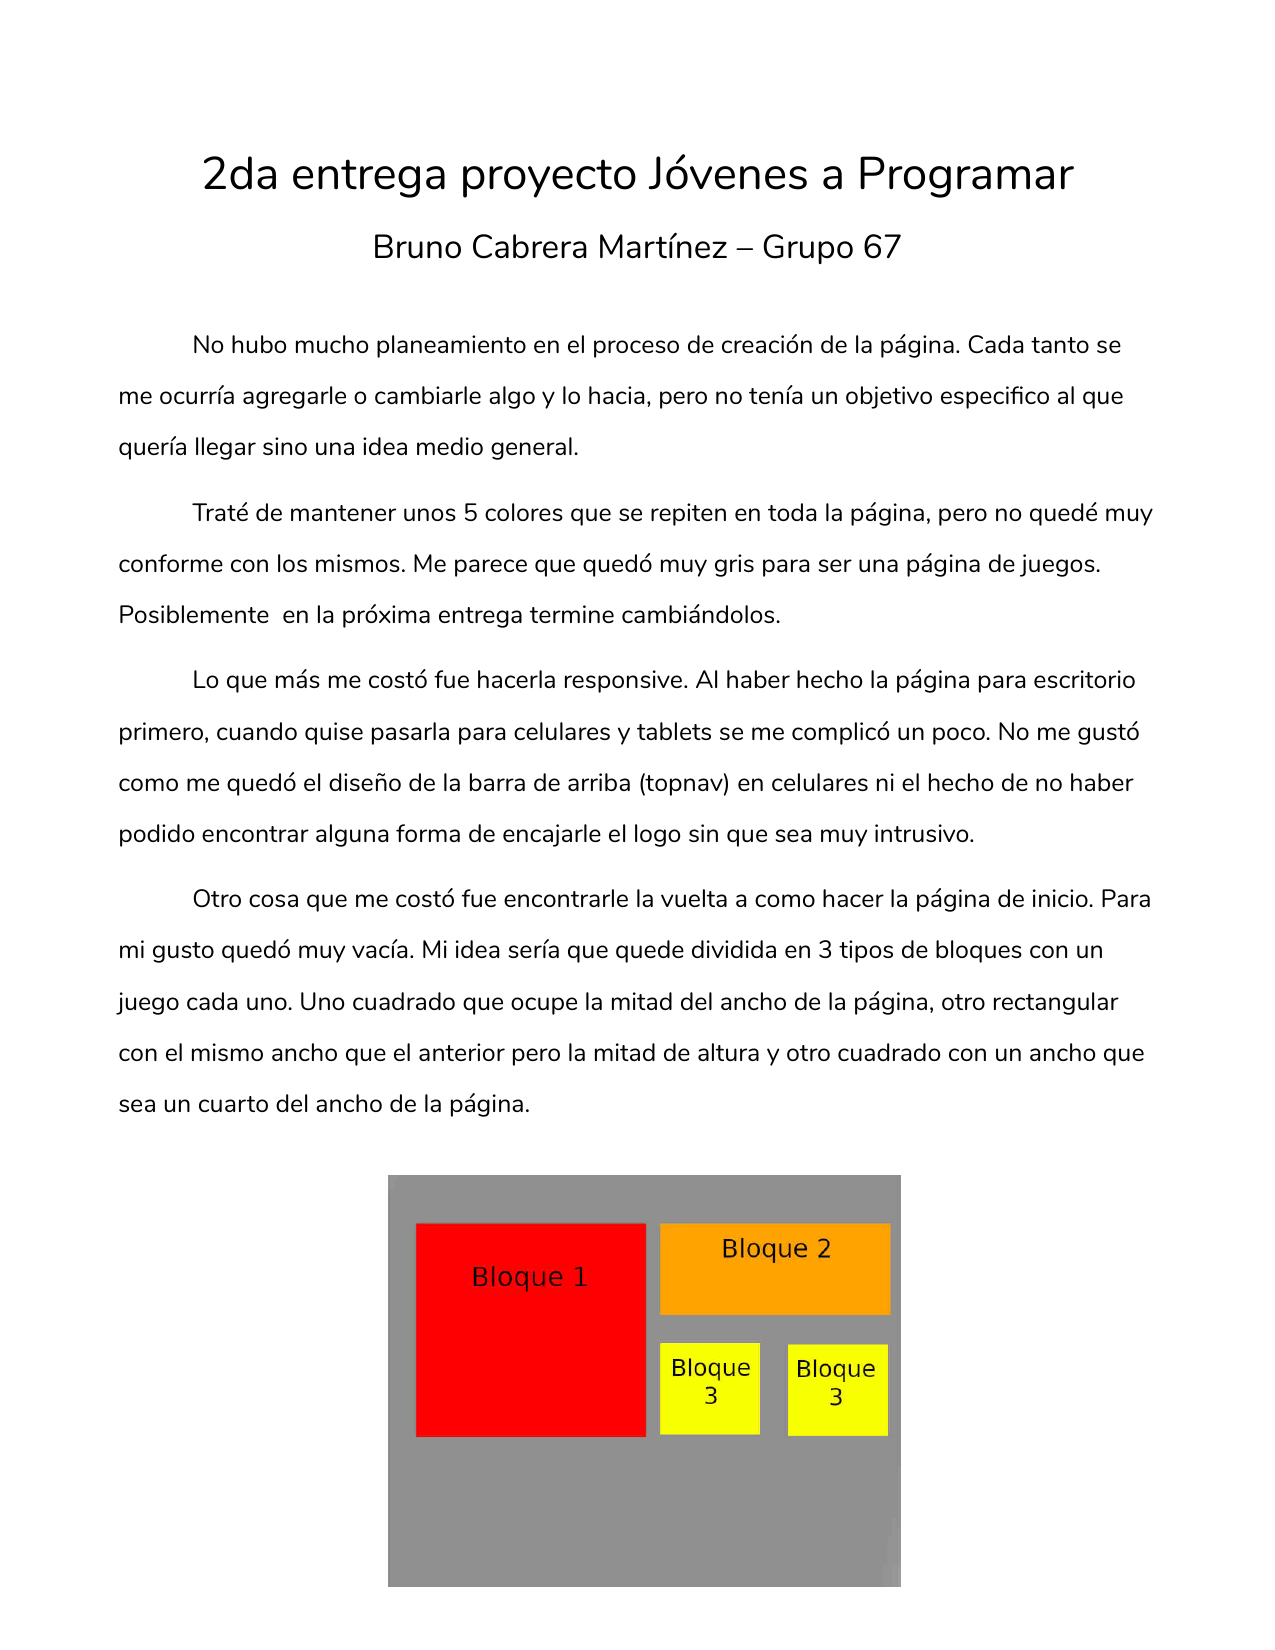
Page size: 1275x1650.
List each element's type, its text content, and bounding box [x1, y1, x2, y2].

picture [319, 1175, 981, 1587]
title 2da entrega proyecto Jóvenes a Programar [118, 143, 1157, 205]
text Lo que más me costó fue hacerla responsive. Al haber hecho la página para escritorio primero, cuando quise pasarla para celulares y tablets se me complicó un poco. No me gustó como me quedó el diseño de la barra de arriba (topnav) en celulares ni el hecho de no haber podido encontrar alguna forma de encajarle el logo sin que sea muy intrusivo. [118, 663, 1157, 851]
subtitle Bruno Cabrera Martínez – Grupo 67 [118, 224, 1157, 270]
text No hubo mucho planeamiento en el proceso de creación de la página. Cada tanto se me ocurría agregarle o cambiarle algo y lo hacia, pero no tenía un objetivo especifico al que quería llegar sino una idea medio general. [118, 328, 1157, 464]
text Otro cosa que me costó fue encontrarle la vuelta a como hacer la página de inicio. Para mi gusto quedó muy vacía. Mi idea sería que quede dividida en 3 tipos de bloques con un juego cada uno. Uno cuadrado que ocupe la mitad del ancho de la página, otro rectangular con el mismo ancho que el anterior pero la mitad de altura y otro cuadrado con un ancho que sea un cuarto del ancho de la página. [118, 882, 1157, 1121]
text Traté de mantener unos 5 colores que se repiten en toda la página, pero no quedé muy conforme con los mismos. Me parece que quedó muy gris para ser una página de juegos. Posiblemente en la próxima entrega termine cambiándolos. [118, 496, 1157, 632]
